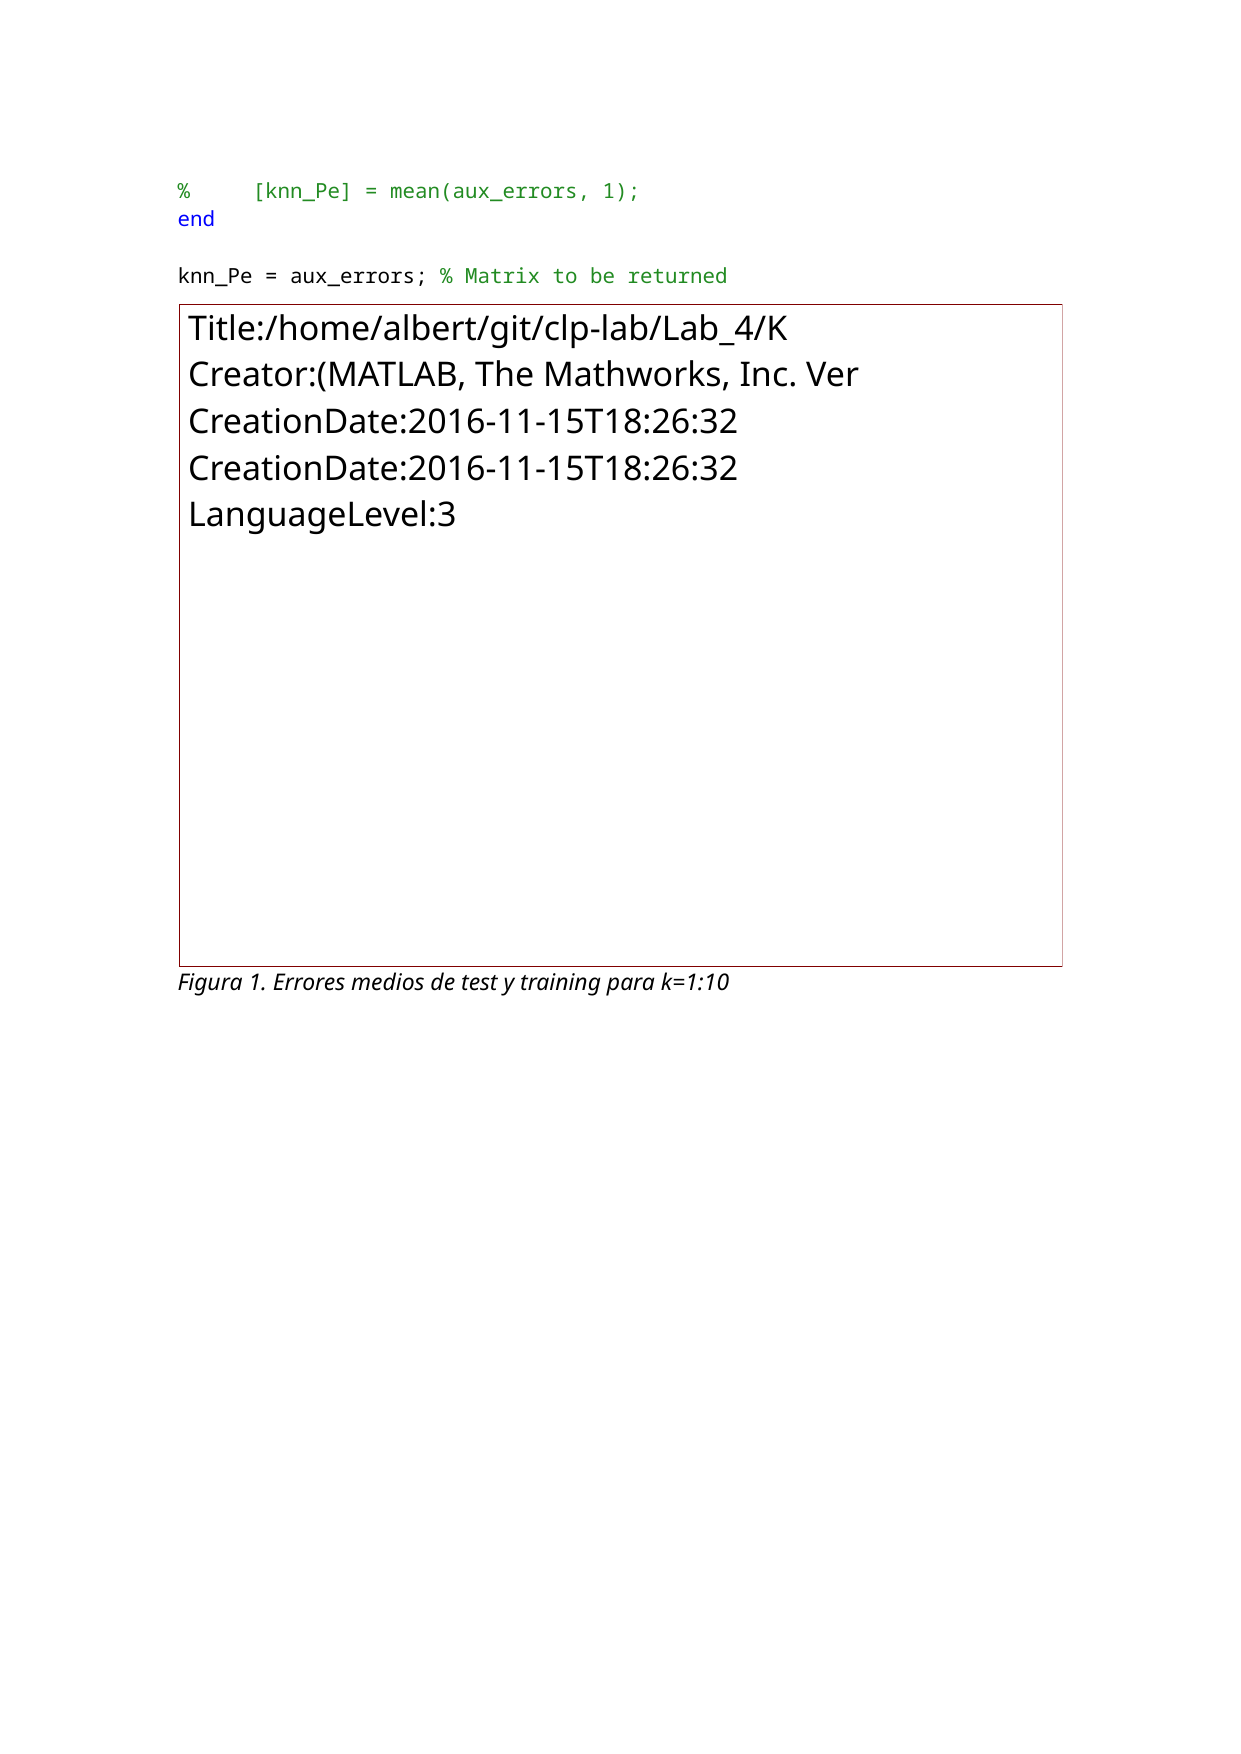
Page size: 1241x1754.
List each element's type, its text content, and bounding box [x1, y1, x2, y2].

text end [177, 204, 1063, 233]
text % [knn_Pe] = mean(aux_errors, 1); [177, 176, 1063, 204]
text knn_Pe = aux_errors; % Matrix to be returned [177, 261, 1063, 290]
text Figura 1. Errores medios de test y training para k=1:10 [177, 302, 1062, 997]
